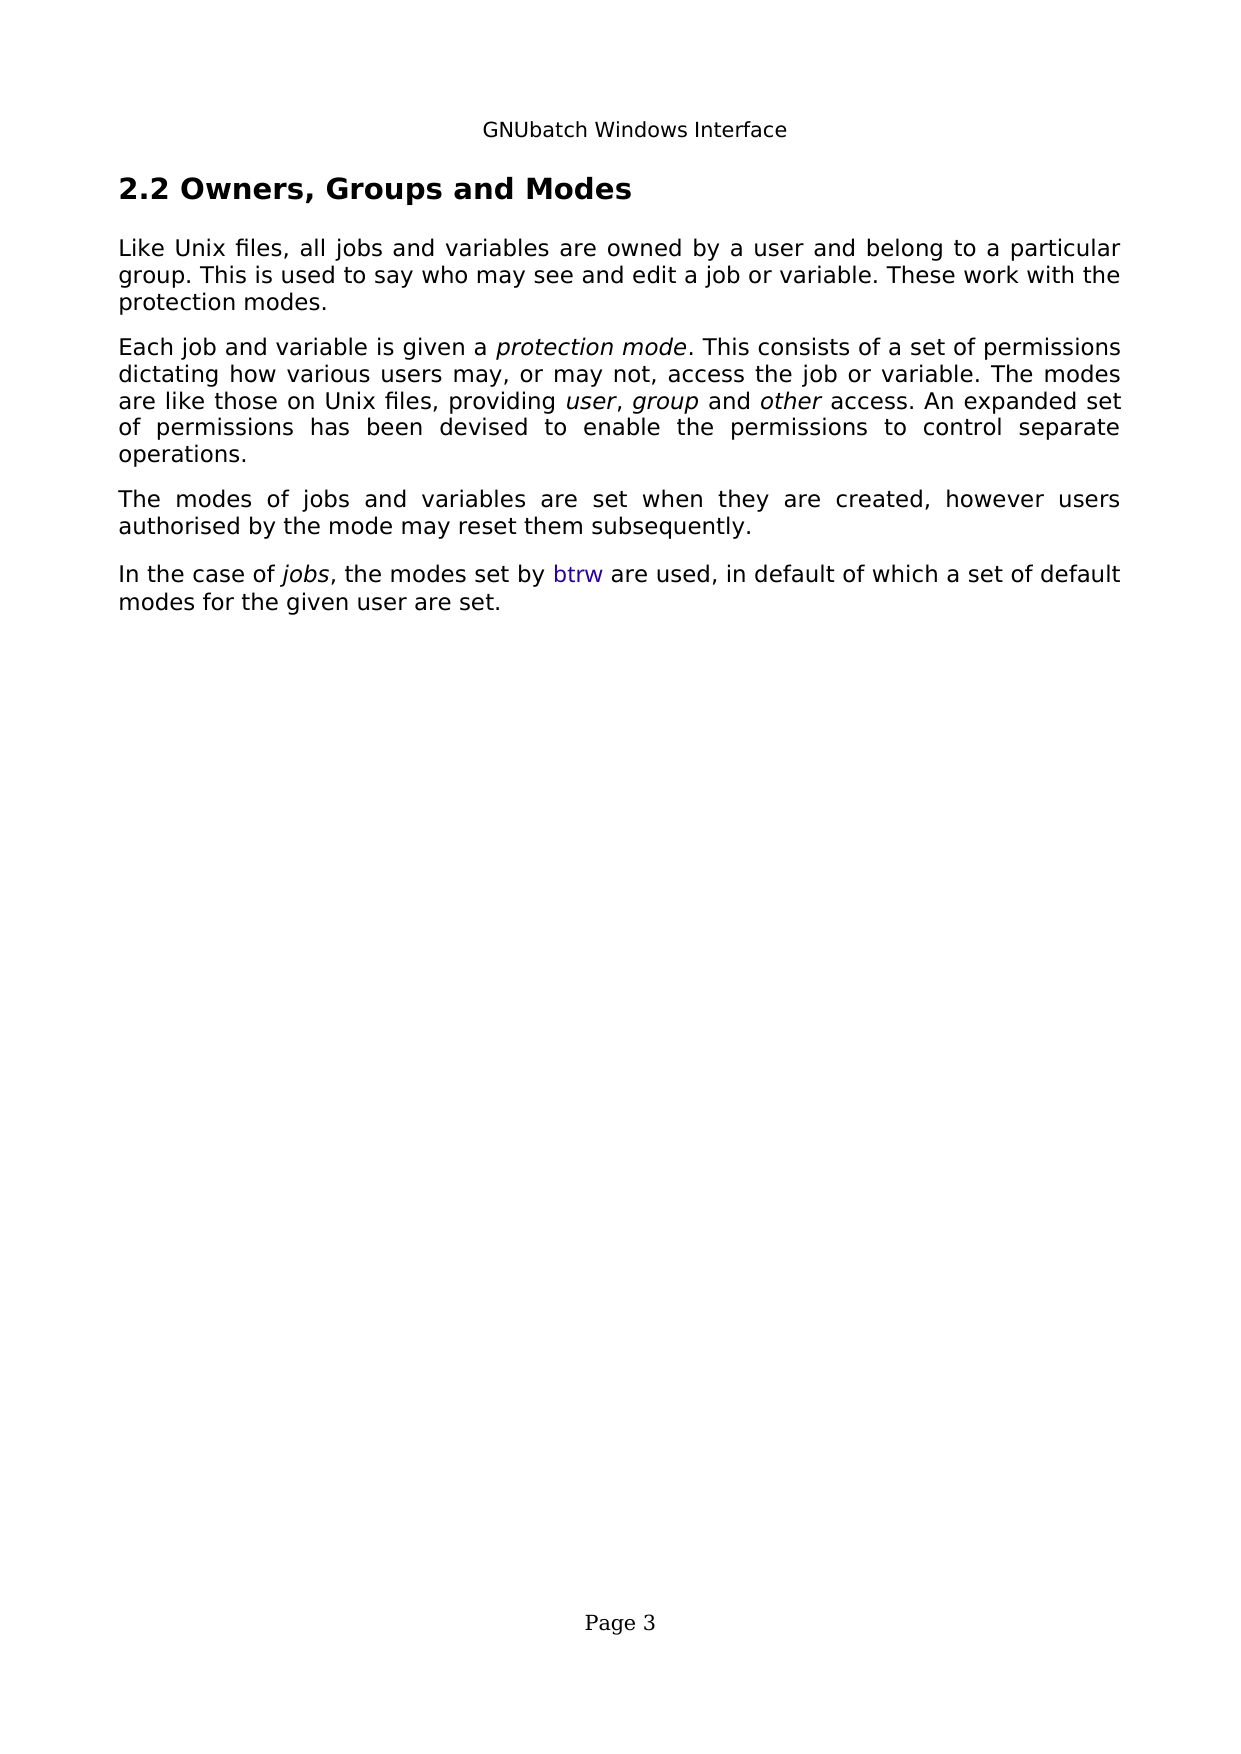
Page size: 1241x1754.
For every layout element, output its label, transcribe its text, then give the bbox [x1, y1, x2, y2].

text In the case of jobs, the modes set by btrw are used, in default of which a set of default modes for the given user are set. [118, 558, 1122, 616]
text Each job and variable is given a protection mode. This consists of a set of permissions dictating how various users may, or may not, access the job or variable. The modes are like those on Unix files, providing user, group and other access. An expanded set of permissions has been devised to enable the permissions to control separate operations. [118, 334, 1122, 468]
subtitle Owners, Groups and Modes [118, 172, 1122, 206]
text The modes of jobs and variables are set when they are created, however users authorised by the mode may reset them subsequently. [118, 486, 1122, 540]
text Like Unix files, all jobs and variables are owned by a user and belong to a particular group. This is used to say who may see and edit a job or variable. These work with the protection modes. [118, 236, 1122, 316]
